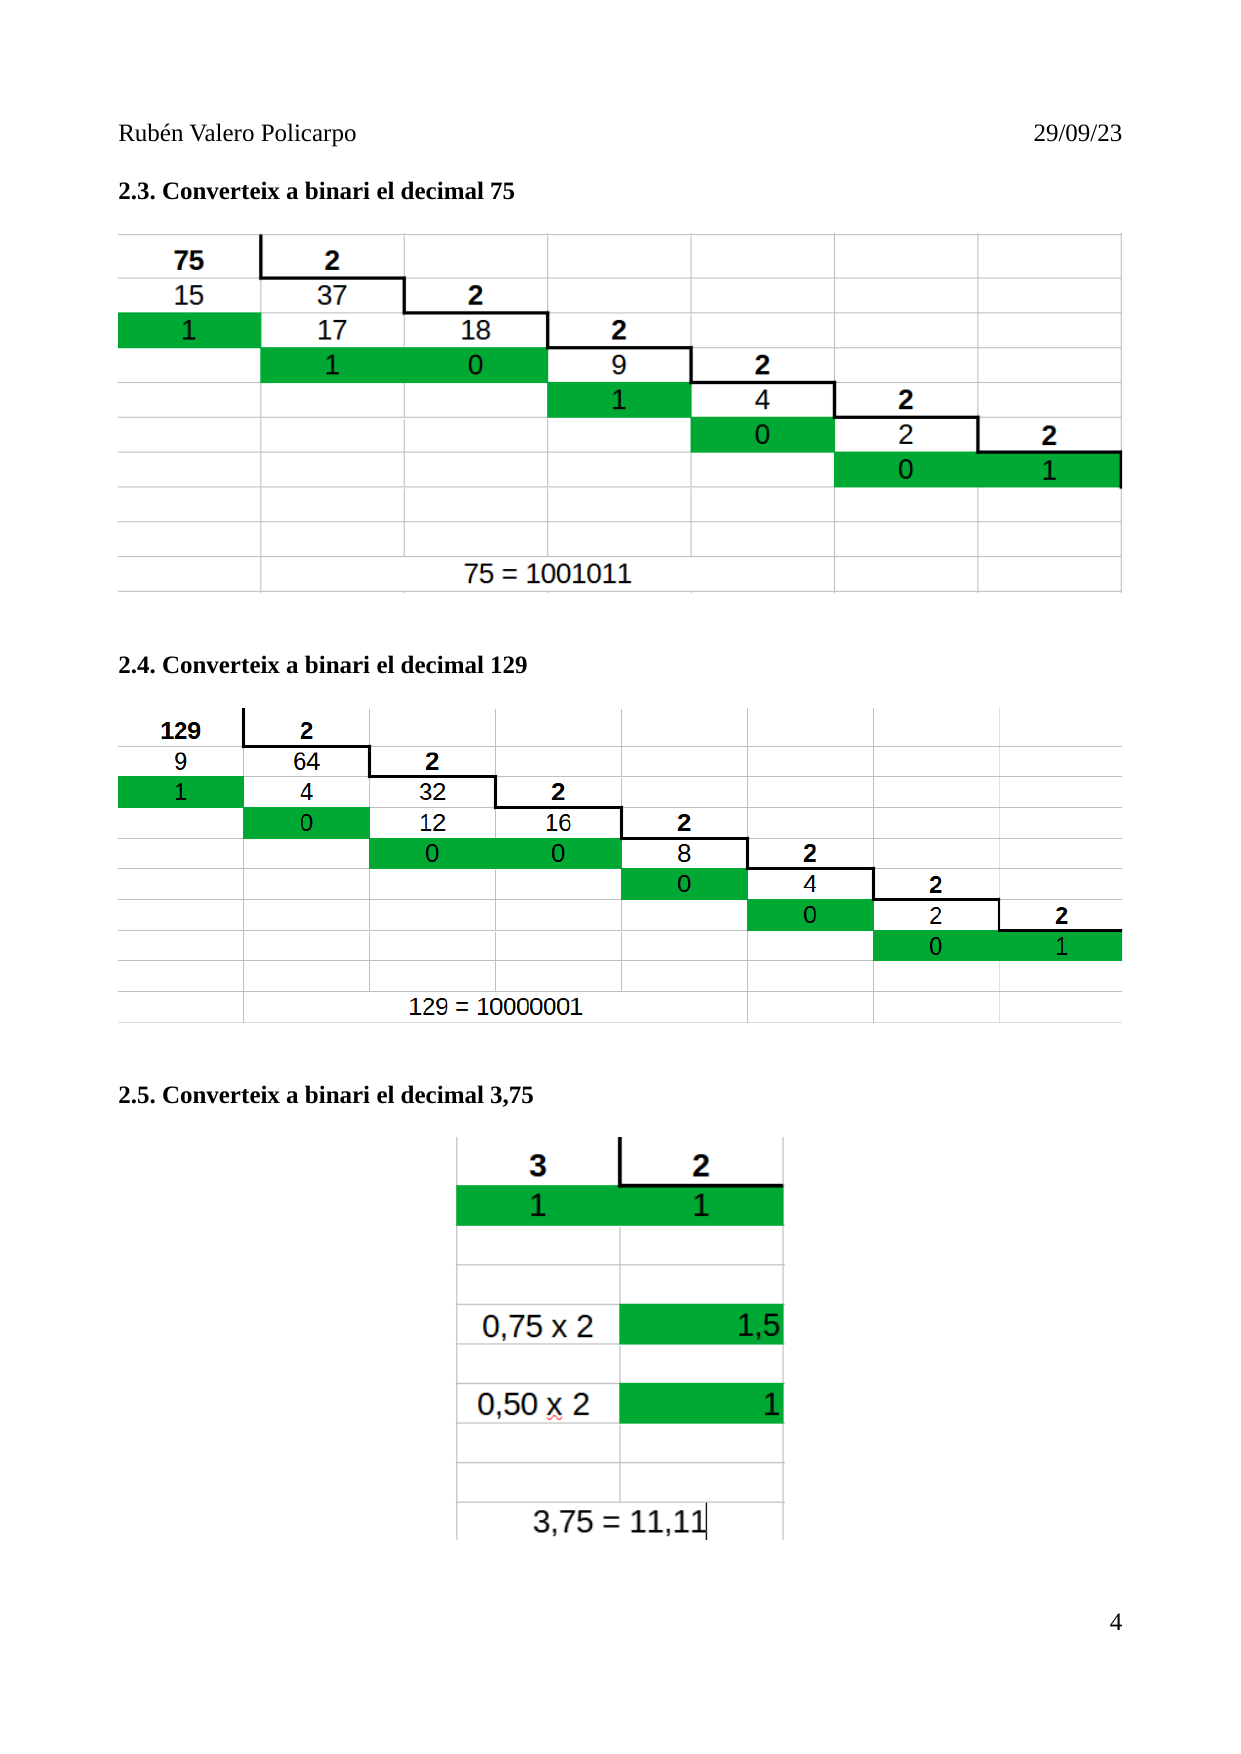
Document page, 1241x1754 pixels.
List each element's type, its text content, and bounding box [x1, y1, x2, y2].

picture [118, 233, 1123, 593]
picture [118, 708, 1123, 1023]
picture [455, 1137, 785, 1540]
text 2.4. Converteix a binari el decimal 129 [118, 651, 1122, 679]
text 2.5. Converteix a binari el decimal 3,75 [118, 1080, 1122, 1108]
text 2.3. Converteix a binari el decimal 75 [118, 176, 1122, 205]
